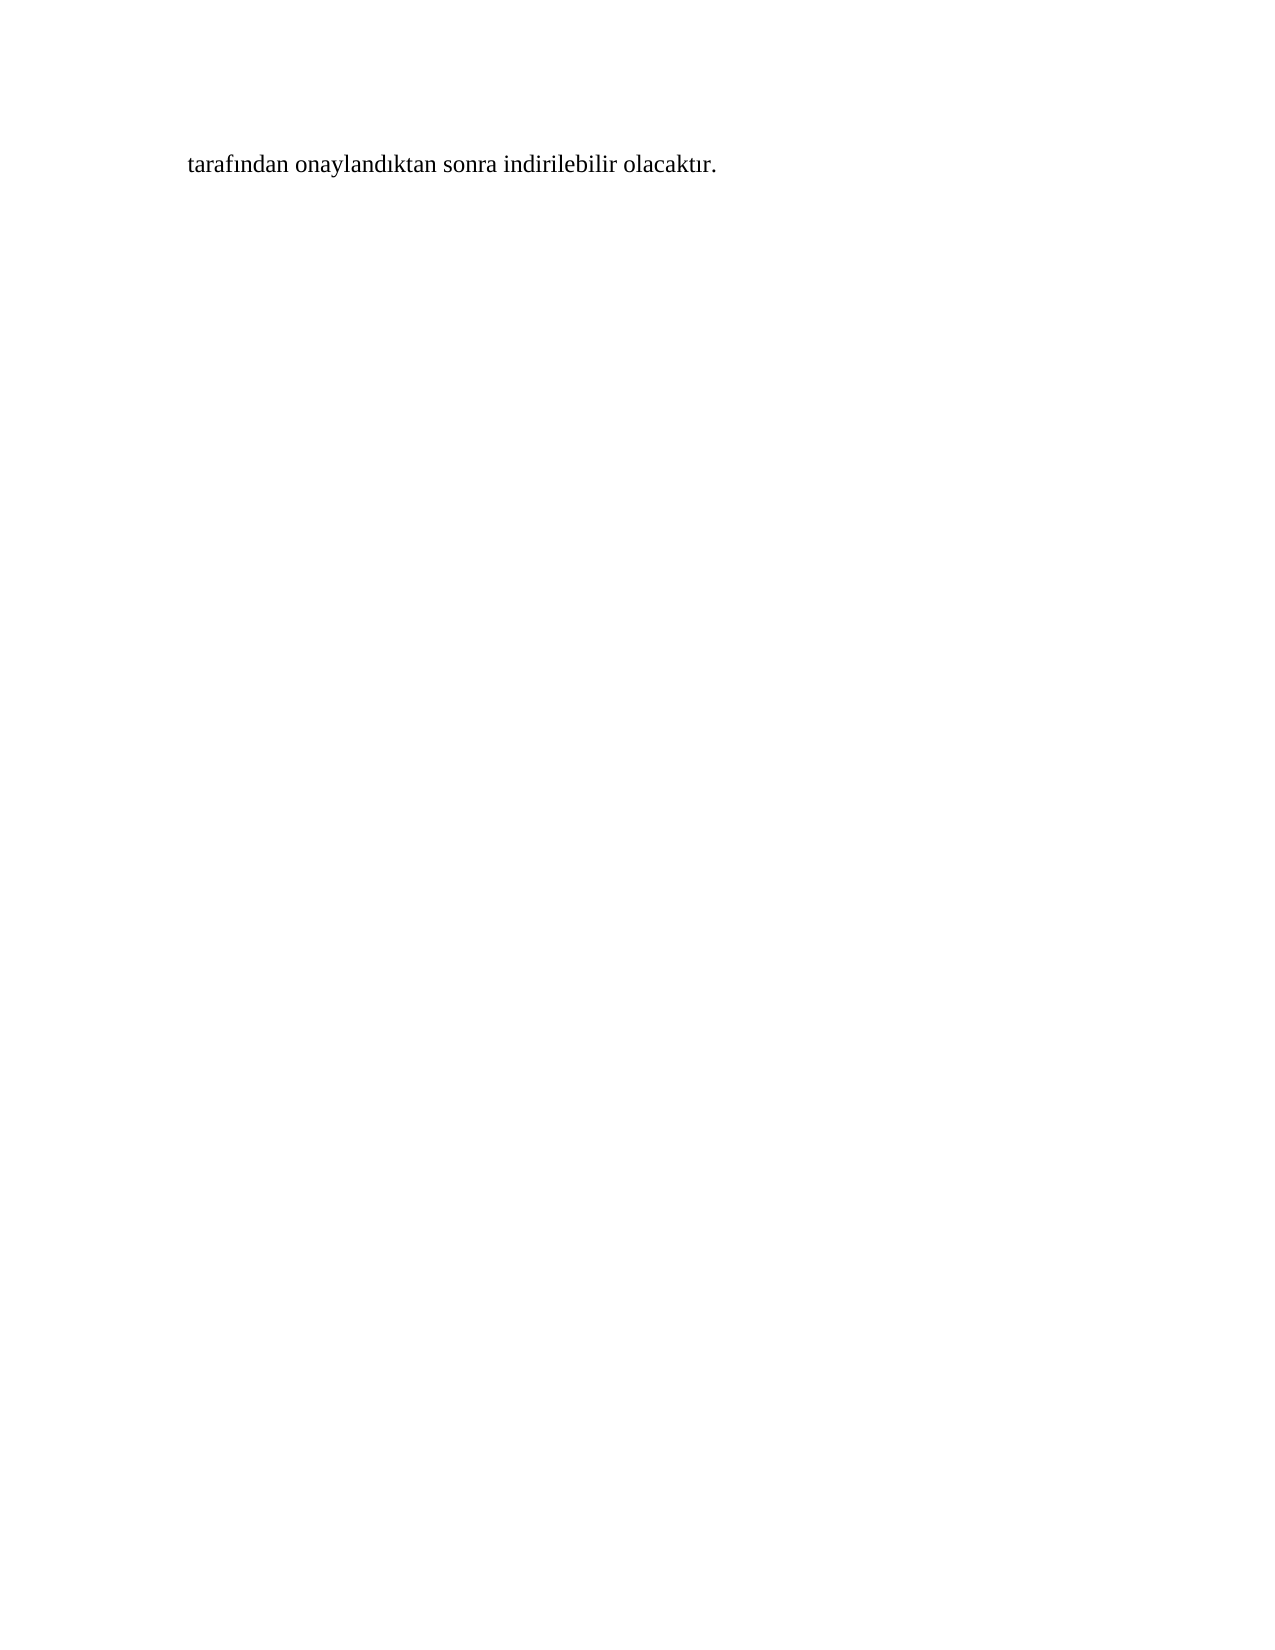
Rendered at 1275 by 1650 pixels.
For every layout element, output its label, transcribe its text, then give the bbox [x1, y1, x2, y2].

text tarafından onaylandıktan sonra indirilebilir olacaktır. [187, 150, 1087, 178]
